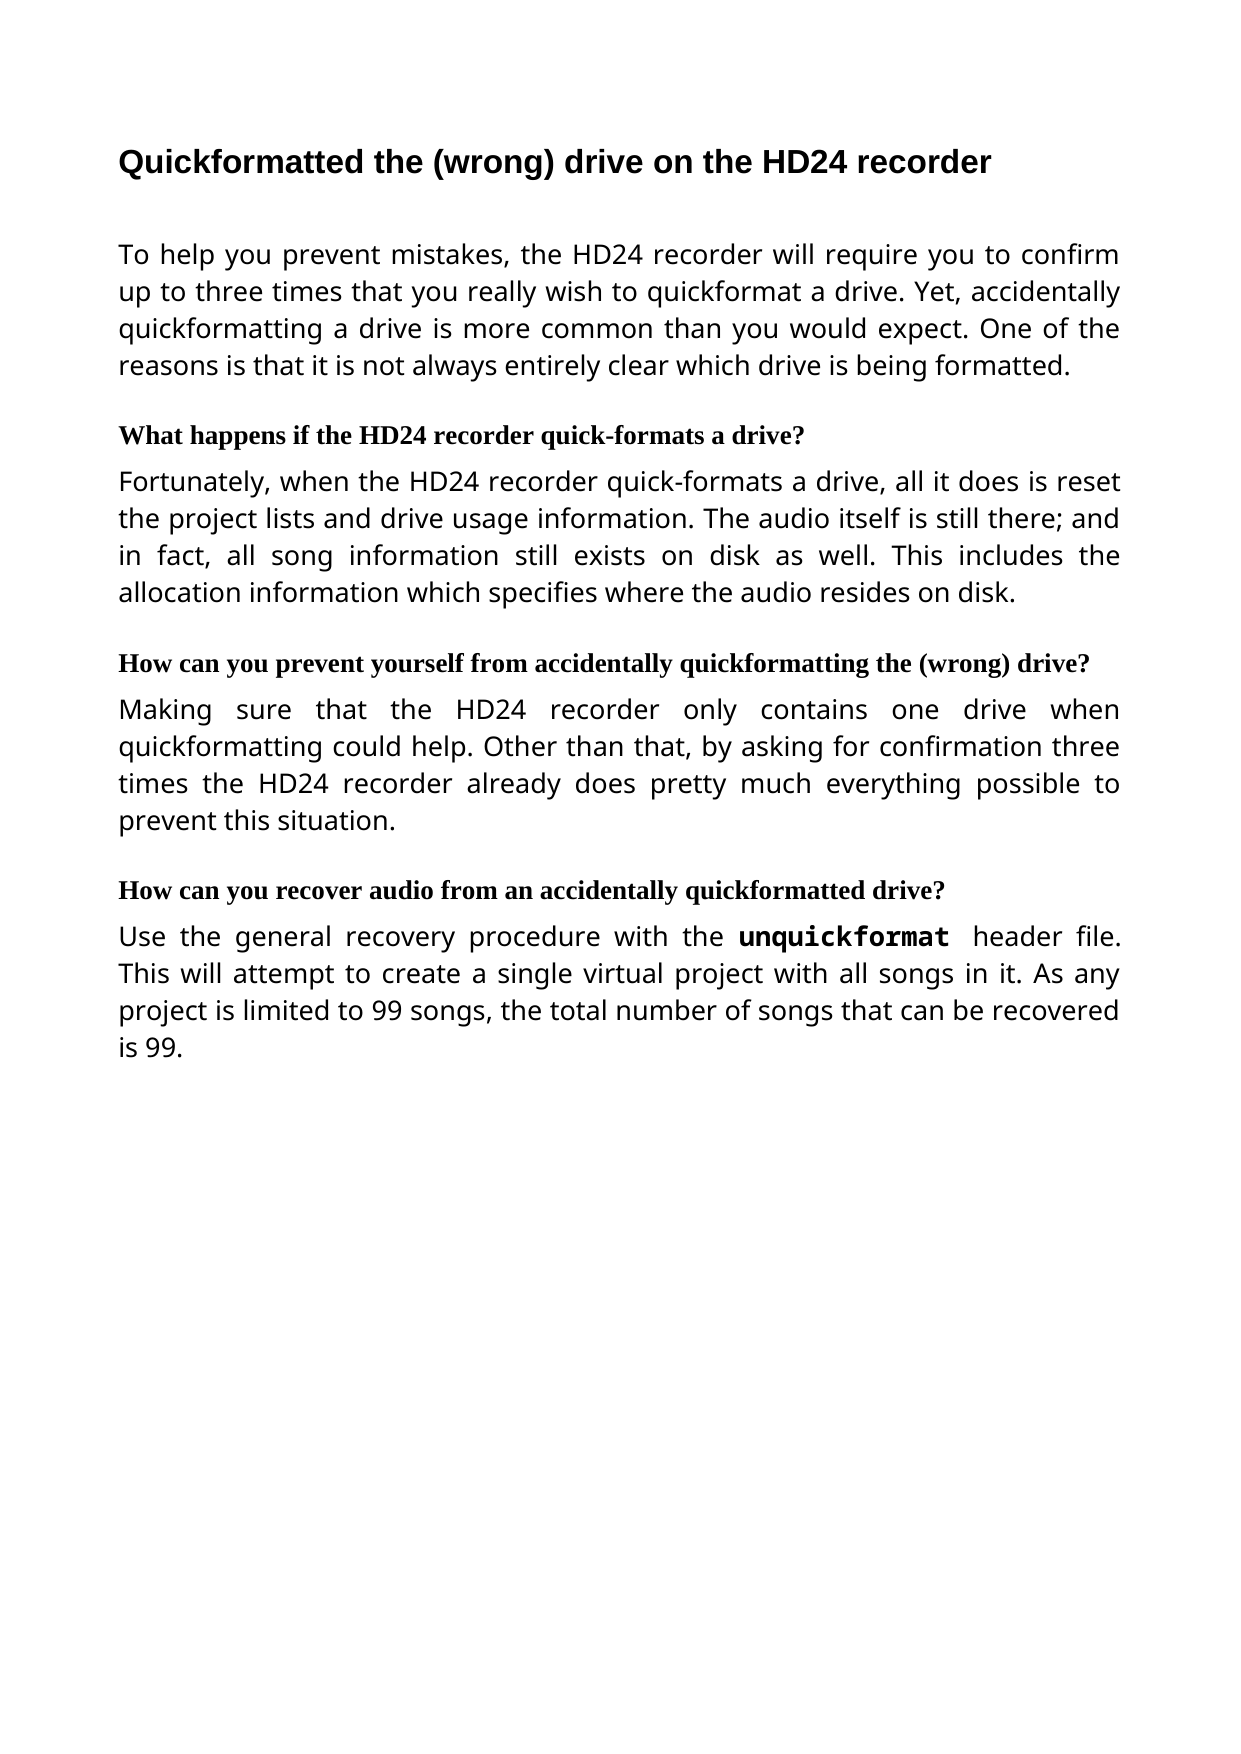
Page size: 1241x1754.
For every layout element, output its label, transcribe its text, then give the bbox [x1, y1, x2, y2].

text To help you prevent mistakes, the HD24 recorder will require you to confirm up to three times that you really wish to quickformat a drive. Yet, accidentally quickformatting a drive is more common than you would expect. One of the reasons is that it is not always entirely clear which drive is being formatted. [118, 235, 1122, 383]
subtitle How can you prevent yourself from accidentally quickformatting the (wrong) drive? [118, 648, 1122, 678]
subtitle How can you recover audio from an accidentally quickformatted drive? [118, 875, 1122, 905]
subtitle What happens if the HD24 recorder quick-formats a drive? [118, 420, 1122, 450]
text Fortunately, when the HD24 recorder quick-formats a drive, all it does is reset the project lists and drive usage information. The audio itself is still there; and in fact, all song information still exists on disk as well. This includes the allocation information which specifies where the audio resides on disk. [118, 463, 1122, 610]
subtitle Quickformatted the (wrong) drive on the HD24 recorder [118, 143, 1122, 180]
text Making sure that the HD24 recorder only contains one drive when quickformatting could help. Other than that, by asking for confirmation three times the HD24 recorder already does pretty much everything possible to prevent this situation. [118, 690, 1122, 838]
text Use the general recovery procedure with the unquickformat header file. This will attempt to create a single virtual project with all songs in it. As any project is limited to 99 songs, the total number of songs that can be recovered is 99. [118, 918, 1122, 1065]
